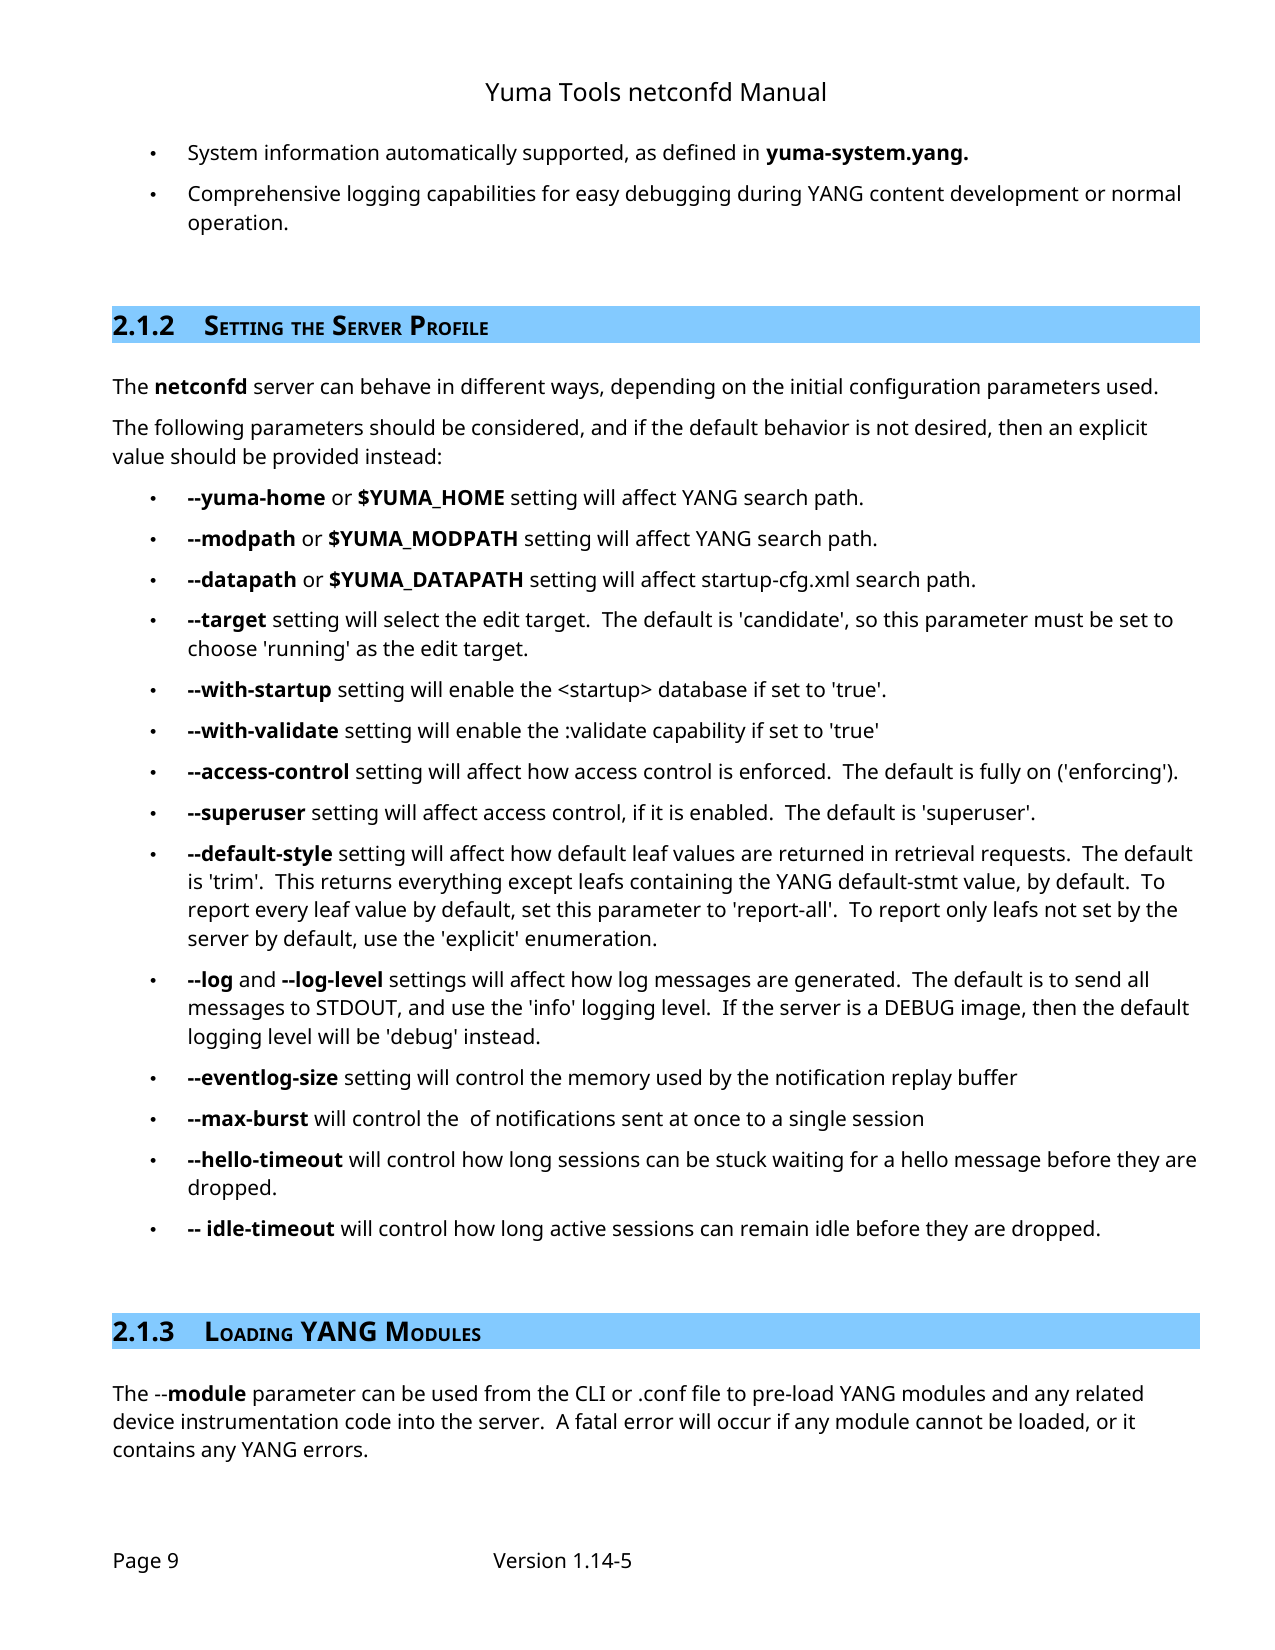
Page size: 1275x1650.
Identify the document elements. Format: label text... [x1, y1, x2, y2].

list --log and --log-level settings will affect how log messages are generated. The default is to send all messages to STDOUT, and use the 'info' logging level. If the server is a DEBUG image, then the default logging level will be 'debug' instead. [150, 965, 1200, 1050]
list --target setting will select the edit target. The default is 'candidate', so this parameter must be set to choose 'running' as the edit target. [150, 606, 1200, 662]
list -- idle-timeout will control how long active sessions can remain idle before they are dropped. [150, 1214, 1200, 1242]
list --with-startup setting will enable the <startup> database if set to 'true'. [150, 675, 1200, 703]
list --with-validate setting will enable the :validate capability if set to 'true' [150, 716, 1200, 744]
subtitle Loading YANG Modules [112, 1313, 1200, 1349]
list --max-burst will control the of notifications sent at once to a single session [150, 1104, 1200, 1132]
list --superuser setting will affect access control, if it is enabled. The default is 'superuser'. [150, 798, 1200, 826]
list --hello-timeout will control how long sessions can be stuck waiting for a hello message before they are dropped. [150, 1145, 1200, 1202]
list System information automatically supported, as defined in yuma-system.yang. [150, 138, 1200, 167]
text The following parameters should be considered, and if the default behavior is not desired, then an explicit value should be provided instead: [112, 413, 1200, 470]
list --modpath or $YUMA_MODPATH setting will affect YANG search path. [150, 524, 1200, 552]
list --datapath or $YUMA_DATAPATH setting will affect startup-cfg.xml search path. [150, 565, 1200, 593]
list --eventlog-size setting will control the memory used by the notification replay buffer [150, 1063, 1200, 1091]
text The netconfd server can behave in different ways, depending on the initial configuration parameters used. [112, 372, 1200, 401]
list --default-style setting will affect how default leaf values are returned in retrieval requests. The default is 'trim'. This returns everything except leafs containing the YANG default-stmt value, by default. To report every leaf value by default, set this parameter to 'report-all'. To report only leafs not set by the server by default, use the 'explicit' enumeration. [150, 839, 1200, 952]
text The --module parameter can be used from the CLI or .conf file to pre-load YANG modules and any related device instrumentation code into the server. A fatal error will occur if any module cannot be loaded, or it contains any YANG errors. [112, 1379, 1200, 1464]
subtitle Setting the Server Profile [112, 306, 1200, 343]
list --yuma-home or $YUMA_HOME setting will affect YANG search path. [150, 483, 1200, 511]
list --access-control setting will affect how access control is enforced. The default is fully on ('enforcing'). [150, 757, 1200, 785]
list Comprehensive logging capabilities for easy debugging during YANG content development or normal operation. [150, 179, 1200, 236]
